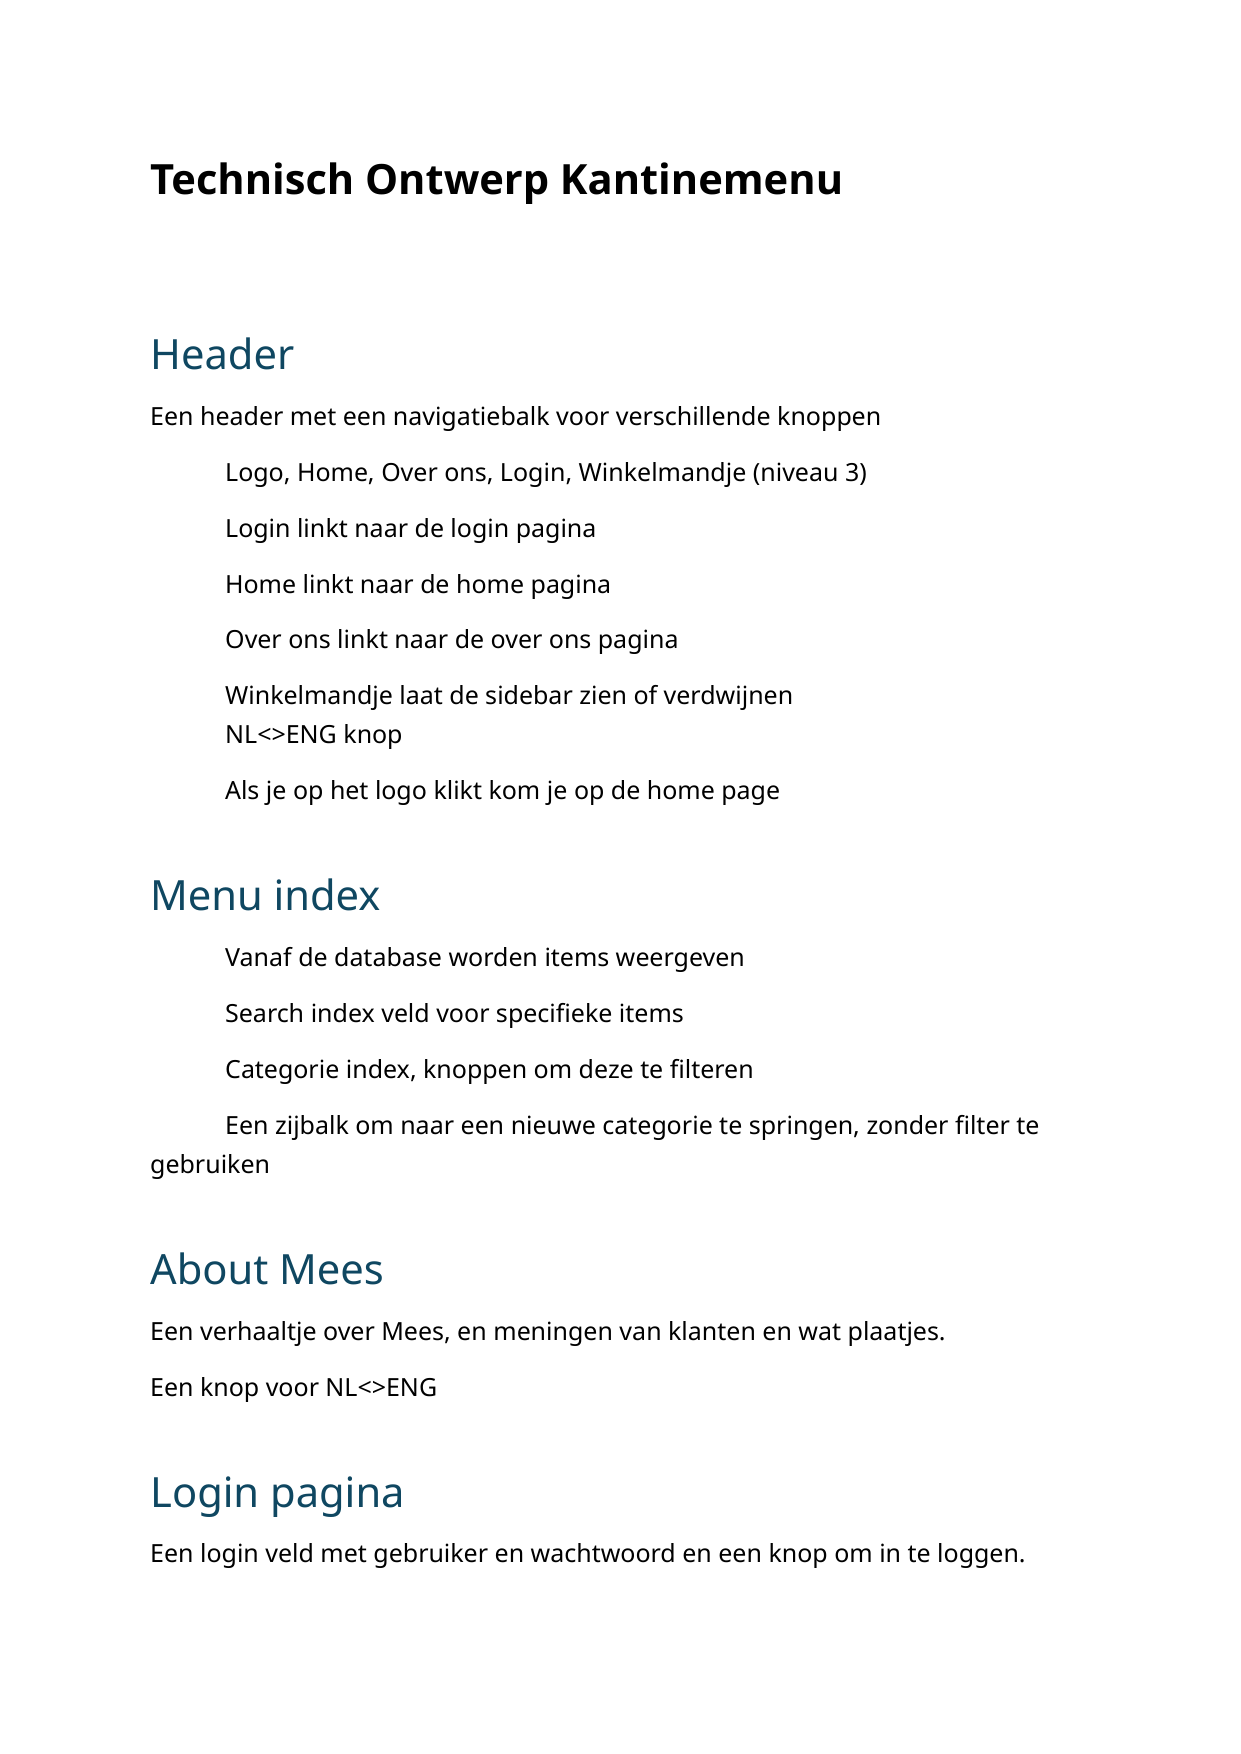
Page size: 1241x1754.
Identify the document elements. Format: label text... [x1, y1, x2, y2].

text Technisch Ontwerp Kantinemenu [150, 150, 1090, 207]
text Categorie index, knoppen om deze te filteren [150, 1051, 1090, 1086]
text Een login veld met gebruiker en wachtwoord en een knop om in te loggen. [150, 1536, 1090, 1570]
text Een verhaaltje over Mees, en meningen van klanten en wat plaatjes. [150, 1313, 1090, 1347]
text Home linkt naar de home pagina [150, 566, 1090, 600]
text Winkelmandje laat de sidebar zien of verdwijnen NL<>ENG knop [225, 678, 1090, 751]
text Over ons linkt naar de over ons pagina [150, 622, 1090, 656]
text Een header met een navigatiebalk voor verschillende knoppen [150, 399, 1090, 433]
subtitle Menu index [150, 866, 1090, 923]
subtitle About Mees [150, 1240, 1090, 1297]
text Login linkt naar de login pagina [150, 510, 1090, 544]
text Een zijbalk om naar een nieuwe categorie te springen, zonder filter te gebruiken [150, 1107, 1090, 1181]
subtitle Login pagina [150, 1462, 1090, 1519]
text Logo, Home, Over ons, Login, Winkelmandje (niveau 3) [150, 454, 1090, 489]
subtitle Header [150, 325, 1090, 382]
text Een knop voor NL<>ENG [150, 1369, 1090, 1403]
text Als je op het logo klikt kom je op de home page [225, 773, 1090, 807]
text Vanaf de database worden items weergeven [150, 940, 1090, 974]
text Search index veld voor specifieke items [150, 996, 1090, 1030]
